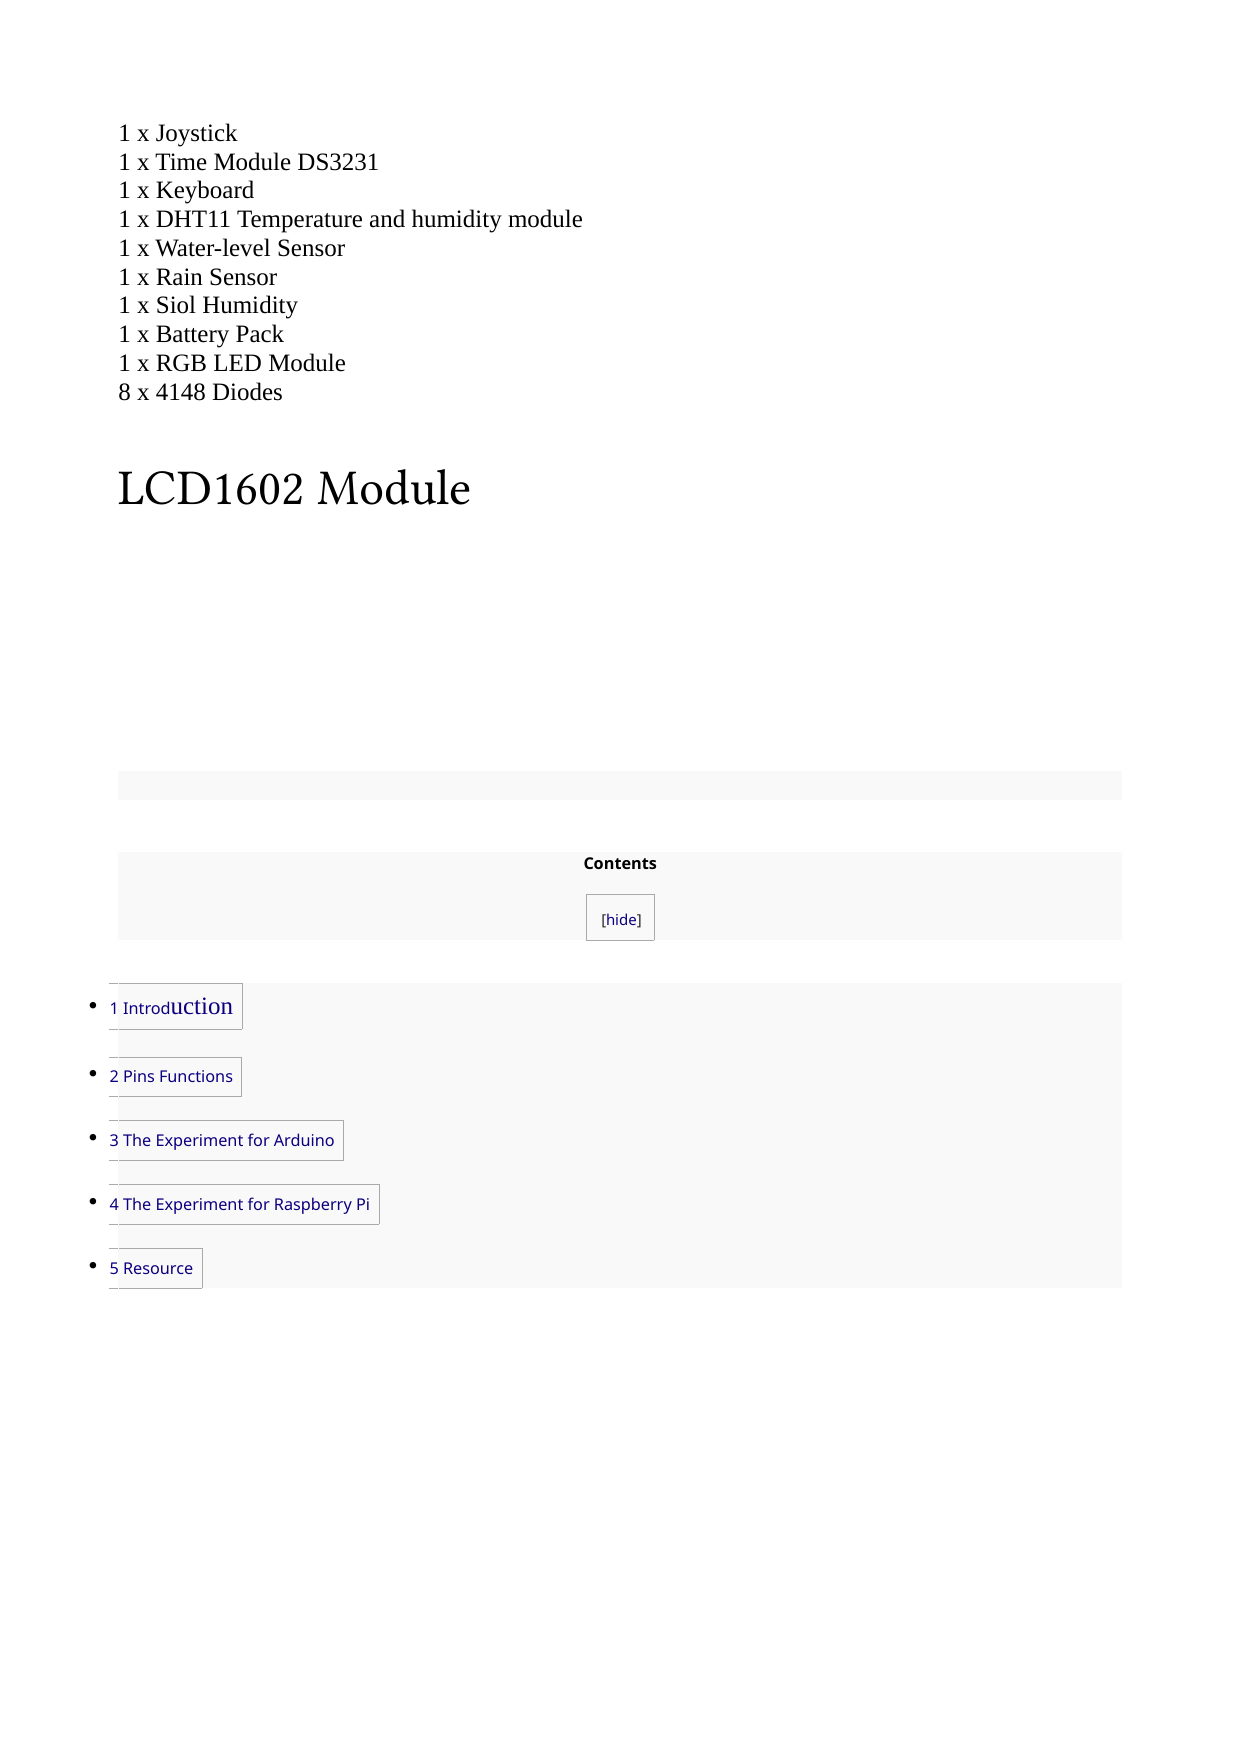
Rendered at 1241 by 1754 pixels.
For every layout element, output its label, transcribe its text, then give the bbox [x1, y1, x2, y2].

list 3 The Experiment for Arduino [118, 1121, 343, 1160]
text 1 x Time Module DS3231 [118, 147, 1122, 176]
text [655, 893, 1122, 940]
text [hide] [118, 893, 654, 940]
text 1 x Rain Sensor [118, 262, 1122, 291]
list 5 Resource [118, 1249, 202, 1288]
text 1 x Joystick [118, 118, 1122, 147]
text 8 x 4148 Diodes [118, 377, 1122, 406]
list 5 Resource [203, 1248, 1122, 1288]
list 2 Pins Functions [118, 1058, 241, 1096]
subtitle Contents [118, 852, 1122, 874]
text 1 x Siol Humidity [118, 291, 1122, 319]
text 1 x Keyboard [118, 176, 1122, 204]
list 2 Pins Functions [242, 1057, 1122, 1097]
text 1 x Battery Pack [118, 319, 1122, 348]
text 1 x RGB LED Module [118, 348, 1122, 377]
list 4 The Experiment for Raspberry Pi [118, 1185, 379, 1224]
text 1 x DHT11 Temperature and humidity module [118, 204, 1122, 233]
list 1 Introduction [243, 982, 1122, 1029]
list 3 The Experiment for Arduino [344, 1120, 1122, 1160]
subtitle LCD1602 Module [118, 459, 1122, 516]
list 1 Introduction [118, 984, 242, 1029]
text 1 x Water-level Sensor [118, 233, 1122, 262]
list 4 The Experiment for Raspberry Pi [380, 1184, 1122, 1224]
